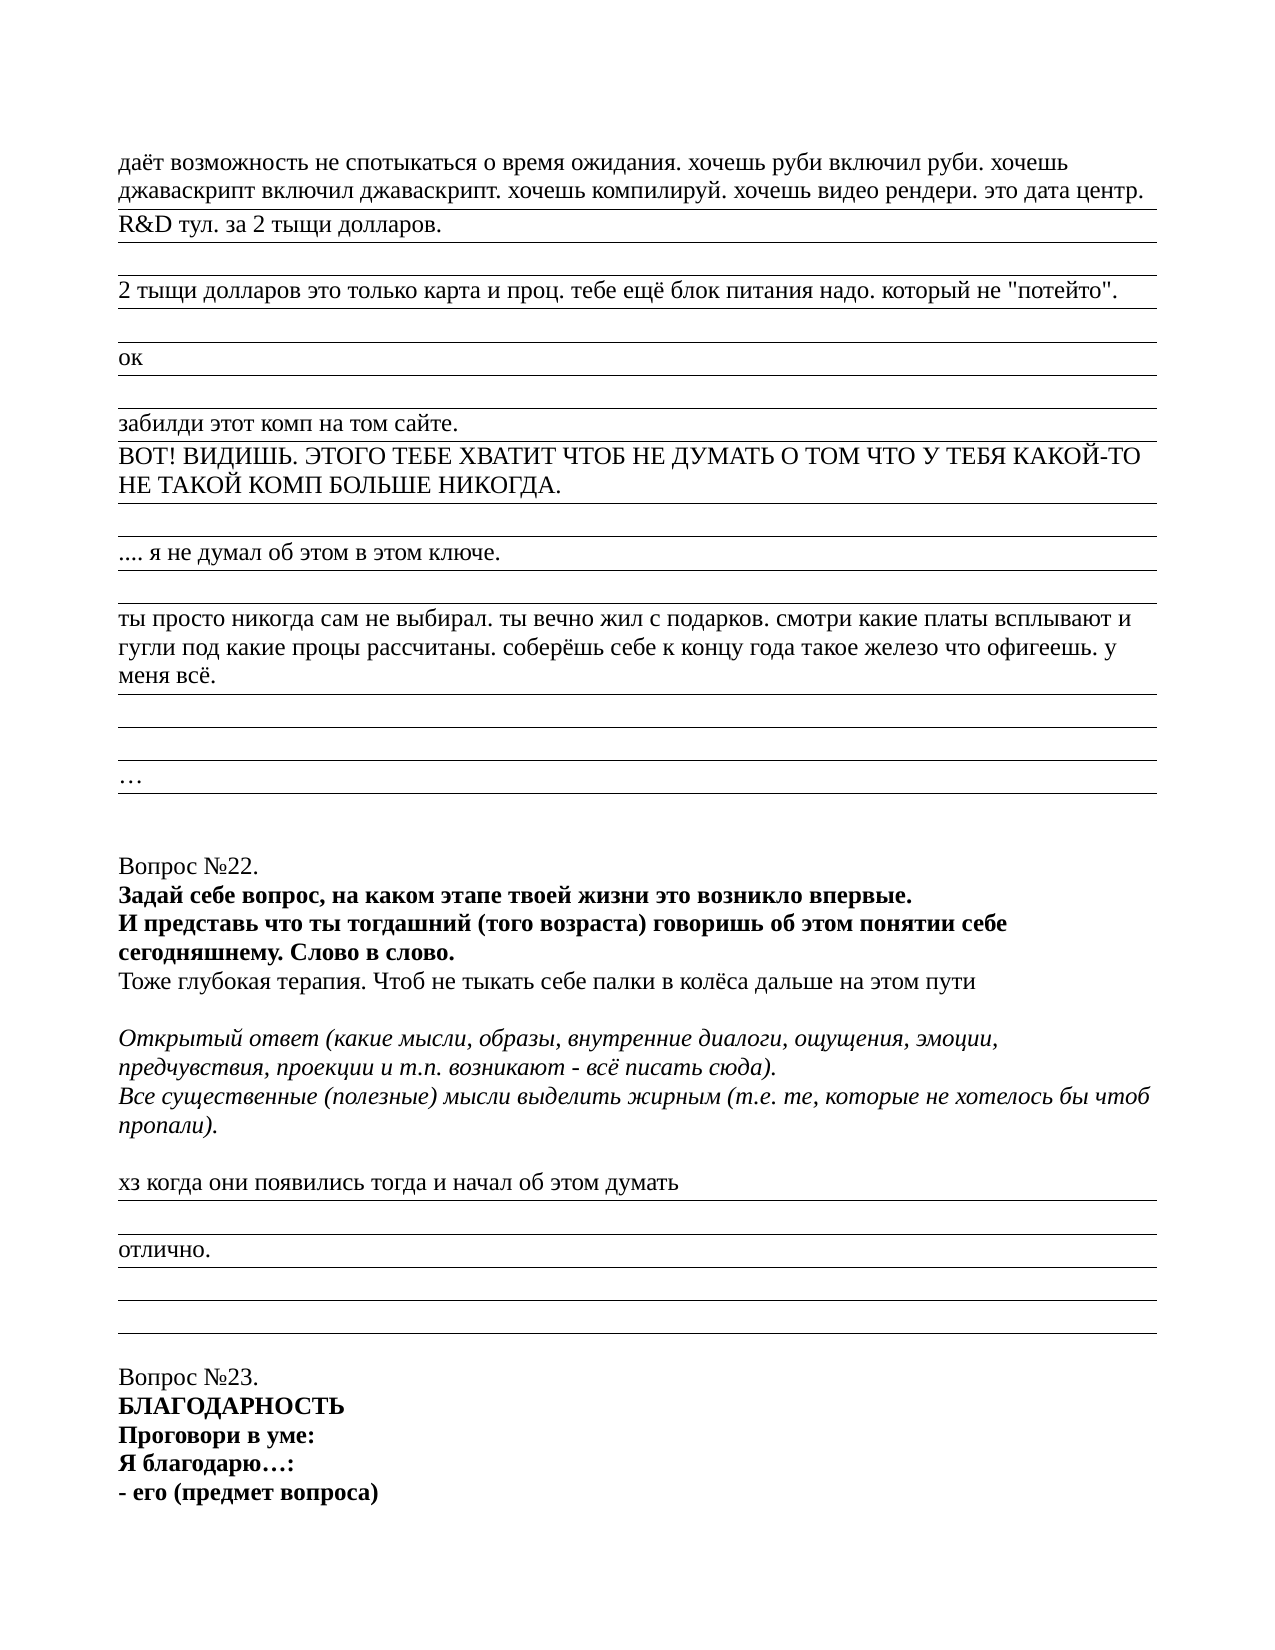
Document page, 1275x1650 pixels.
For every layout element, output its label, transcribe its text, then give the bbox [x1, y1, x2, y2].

text Вопрос №23. [118, 1362, 1157, 1391]
text ты просто никогда сам не выбирал. ты вечно жил с подарков. смотри какие платы всплывают и гугли под какие процы рассчитаны. соберёшь себе к концу года такое железо что офигеешь. у меня всё. [118, 604, 1157, 694]
text БЛАГОДАРНОСТЬ [118, 1391, 1157, 1420]
text ок [118, 343, 1157, 375]
text Тоже глубокая терапия. Чтоб не тыкать себе палки в колёса дальше на этом пути [118, 966, 1157, 995]
text Проговори в уме: [118, 1420, 1157, 1448]
text Я благодарю…: [118, 1448, 1157, 1477]
text R&D тул. за 2 тыщи долларов. [118, 210, 1157, 242]
text ВОТ! ВИДИШЬ. ЭТОГО ТЕБЕ ХВАТИТ ЧТОБ НЕ ДУМАТЬ О ТОМ ЧТО У ТЕБЯ КАКОЙ-ТО НЕ ТАКОЙ КОМП БОЛЬШЕ НИКОГДА. [118, 442, 1157, 503]
text .... я не думал об этом в этом ключе. [118, 537, 1157, 570]
text Все существенные (полезные) мысли выделить жирным (т.е. те, которые не хотелось бы чтоб пропали). [118, 1081, 1157, 1138]
text И представь что ты тогдашний (того возраста) говоришь об этом понятии себе сегодняшнему. Слово в слово. [118, 908, 1157, 966]
text даёт возможность не спотыкаться о время ожидания. хочешь руби включил руби. хочешь джаваскрипт включил джаваскрипт. хочешь компилируй. хочешь видео рендери. это дата центр. [118, 147, 1157, 209]
text 2 тыщи долларов это только карта и проц. тебе ещё блок питания надо. который не "потейто". [118, 276, 1157, 308]
text Вопрос №22. [118, 851, 1157, 880]
text забилди этот комп на том сайте. [118, 409, 1157, 441]
text отлично. [118, 1235, 1157, 1267]
text Открытый ответ (какие мысли, образы, внутренние диалоги, ощущения, эмоции, предчувствия, проекции и т.п. возникают - всё писать сюда). [118, 1023, 1157, 1081]
text Задай себе вопрос, на каком этапе твоей жизни это возникло впервые. [118, 880, 1157, 908]
text … [118, 761, 1157, 793]
text - его (предмет вопроса) [118, 1477, 1157, 1506]
text хз когда они появились тогда и начал об этом думать [118, 1167, 1157, 1200]
